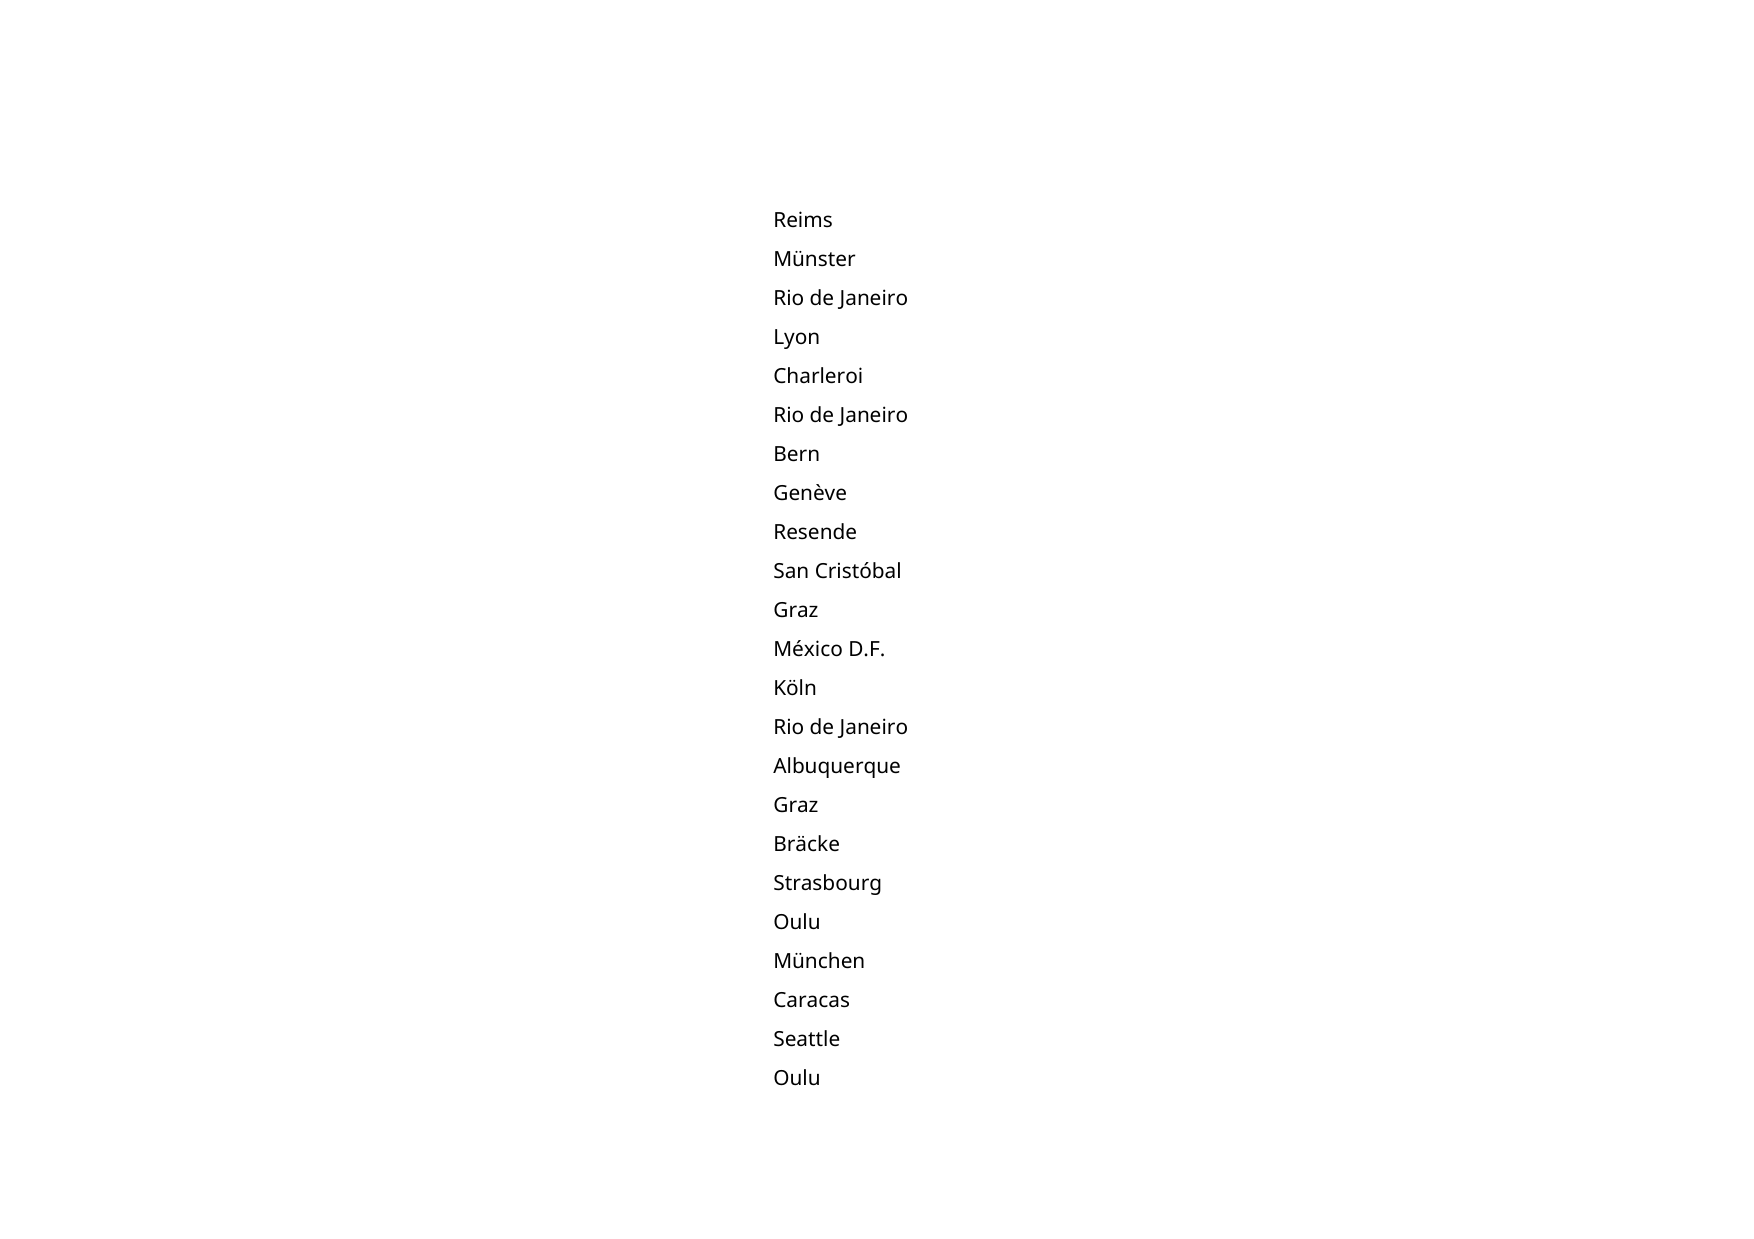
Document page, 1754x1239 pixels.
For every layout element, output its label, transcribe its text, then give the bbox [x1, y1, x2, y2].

table_cell [980, 1024, 1753, 1054]
table_cell [0, 664, 1753, 673]
table_cell Resende [773, 517, 980, 547]
table_cell [0, 820, 1753, 829]
table_cell [0, 1063, 773, 1093]
table_cell [980, 1063, 1753, 1093]
table_cell [0, 478, 773, 508]
table_cell [980, 400, 1753, 430]
table_cell [980, 284, 1753, 313]
table_cell [0, 430, 1753, 439]
table_cell [0, 275, 1753, 283]
table_cell [0, 907, 773, 937]
table_cell [980, 790, 1753, 820]
table_cell Strasbourg [773, 868, 980, 898]
table_header [0, 0, 1753, 206]
table_cell [980, 673, 1753, 703]
table_cell [980, 907, 1753, 937]
table_cell [0, 985, 773, 1015]
table_cell [980, 439, 1753, 469]
table_cell Rio de Janeiro [773, 712, 980, 742]
table_cell [0, 976, 1753, 985]
table_cell Lyon [773, 323, 980, 352]
table_cell México D.F. [773, 634, 980, 664]
table_cell [0, 586, 1753, 595]
table_cell [0, 634, 773, 664]
table_cell [980, 946, 1753, 976]
table_cell [0, 673, 773, 703]
table_cell [0, 245, 773, 274]
table_cell [0, 361, 773, 391]
table_cell Albuquerque [773, 751, 980, 781]
table_cell [0, 712, 773, 742]
table_cell [0, 439, 773, 469]
table_cell Seattle [773, 1024, 980, 1054]
table_cell [0, 1024, 773, 1054]
table_cell [0, 625, 1753, 634]
table_cell [0, 323, 773, 352]
table_cell Bern [773, 439, 980, 469]
table_cell [0, 391, 1753, 400]
table_cell [0, 595, 773, 625]
table_cell [0, 284, 773, 313]
table_cell [0, 1015, 1753, 1024]
table_cell Rio de Janeiro [773, 400, 980, 430]
table_cell [0, 946, 773, 976]
table_cell [980, 323, 1753, 352]
table_cell Münster [773, 245, 980, 274]
table_cell [0, 781, 1753, 790]
table_cell Oulu [773, 1063, 980, 1093]
table_cell [0, 547, 1753, 556]
table_cell München [773, 946, 980, 976]
table_cell [0, 206, 773, 236]
table_cell [980, 985, 1753, 1015]
table_cell [980, 751, 1753, 781]
table_cell Oulu [773, 907, 980, 937]
table_cell [980, 517, 1753, 547]
table_cell Graz [773, 790, 980, 820]
table_cell [0, 508, 1753, 517]
table_cell [0, 400, 773, 430]
table_cell [0, 868, 773, 898]
table_cell [980, 634, 1753, 664]
table_cell [0, 353, 1753, 361]
table_cell Caracas [773, 985, 980, 1015]
table_cell [0, 829, 773, 859]
table_cell [0, 1054, 1753, 1063]
table_cell [980, 206, 1753, 236]
table_cell [0, 703, 1753, 712]
table_cell [0, 517, 773, 547]
table_cell Genève [773, 478, 980, 508]
table_cell [980, 245, 1753, 274]
table_cell [980, 595, 1753, 625]
table_cell [980, 556, 1753, 586]
table_cell Rio de Janeiro [773, 284, 980, 313]
table_cell [0, 236, 1753, 244]
table_cell [0, 937, 1753, 946]
table_cell San Cristóbal [773, 556, 980, 586]
table_cell [0, 314, 1753, 322]
table_cell [0, 742, 1753, 751]
table_cell Bräcke [773, 829, 980, 859]
table_cell [980, 829, 1753, 859]
table_cell [0, 790, 773, 820]
table_cell Charleroi [773, 361, 980, 391]
table_cell Reims [773, 206, 980, 236]
table_cell Köln [773, 673, 980, 703]
table_cell [0, 469, 1753, 478]
table_cell [0, 556, 773, 586]
table_cell [980, 478, 1753, 508]
table_cell [980, 868, 1753, 898]
table_cell [0, 898, 1753, 907]
table_cell [980, 712, 1753, 742]
table_cell [980, 361, 1753, 391]
table_cell Graz [773, 595, 980, 625]
table_cell [0, 751, 773, 781]
table_cell [0, 859, 1753, 868]
